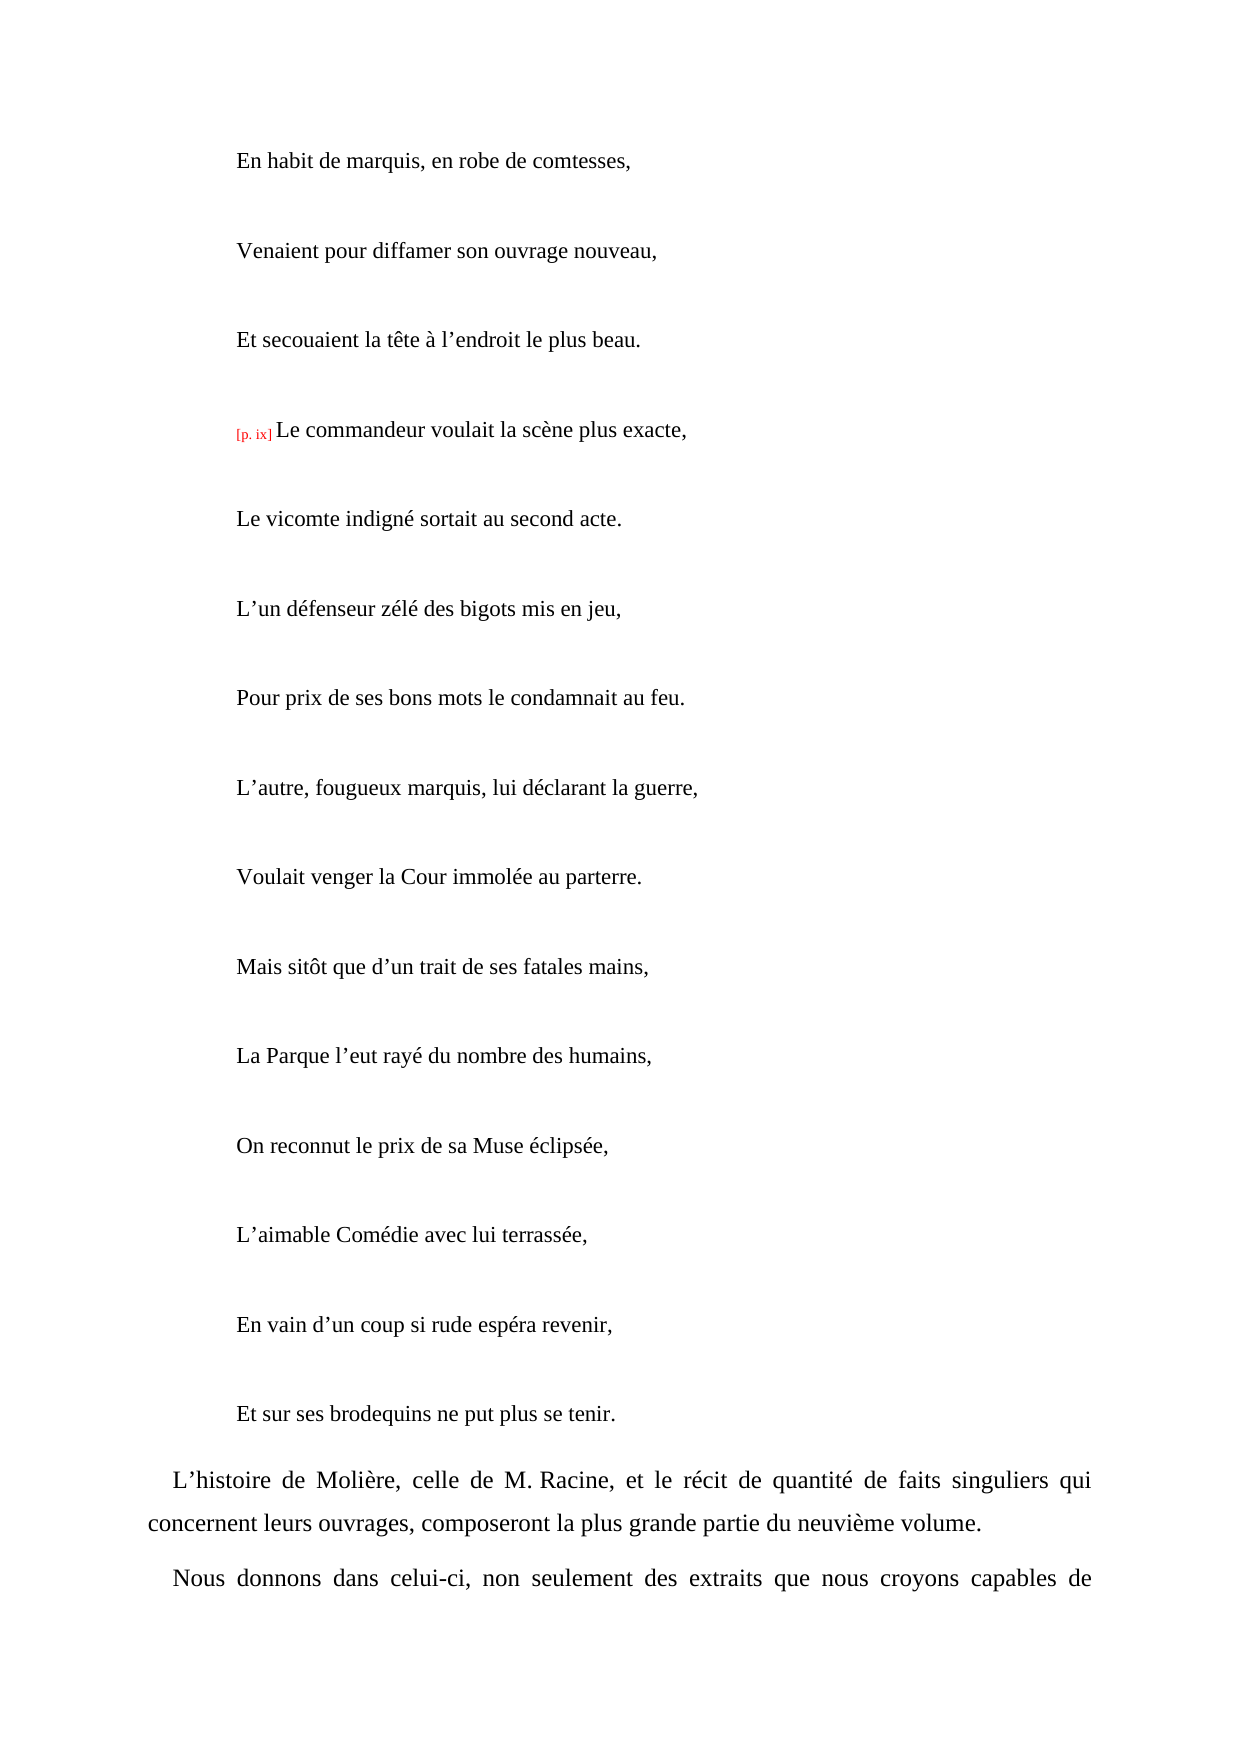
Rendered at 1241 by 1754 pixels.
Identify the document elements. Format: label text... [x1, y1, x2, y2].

text Nous donnons dans celui-ci, non seulement des extraits que nous croyons capables de [148, 1563, 1093, 1592]
text Le vicomte indigné sortait au second acte. [236, 506, 1093, 532]
text On reconnut le prix de sa Muse éclipsée, [236, 1132, 1093, 1158]
text Mais sitôt que d’un trait de ses fatales mains, [236, 953, 1093, 979]
text Voulait venger la Cour immolée au parterre. [236, 863, 1093, 890]
text En habit de marquis, en robe de comtesses, [236, 148, 1093, 174]
text L’aimable Comédie avec lui terrassée, [236, 1221, 1093, 1248]
text Et sur ses brodequins ne put plus se tenir. [236, 1400, 1093, 1427]
text L’un défenseur zélé des bigots mis en jeu, [236, 595, 1093, 621]
text L’autre, fougueux marquis, lui déclarant la guerre, [236, 774, 1093, 800]
text La Parque l’eut rayé du nombre des humains, [236, 1042, 1093, 1069]
text Pour prix de ses bons mots le condamnait au feu. [236, 684, 1093, 711]
text Et secouaient la tête à l’endroit le plus beau. [236, 327, 1093, 353]
text En vain d’un coup si rude espéra revenir, [236, 1311, 1093, 1337]
text Venaient pour diffamer son ouvrage nouveau, [236, 237, 1093, 263]
text L’histoire de Molière, celle de M. Racine, et le récit de quantité de faits singuliers qui concernent leurs ouvrages, composeront la plus grande partie du neuvième volume. [148, 1465, 1093, 1537]
text [p. ix] Le commandeur voulait la scène plus exacte, [236, 416, 1093, 442]
